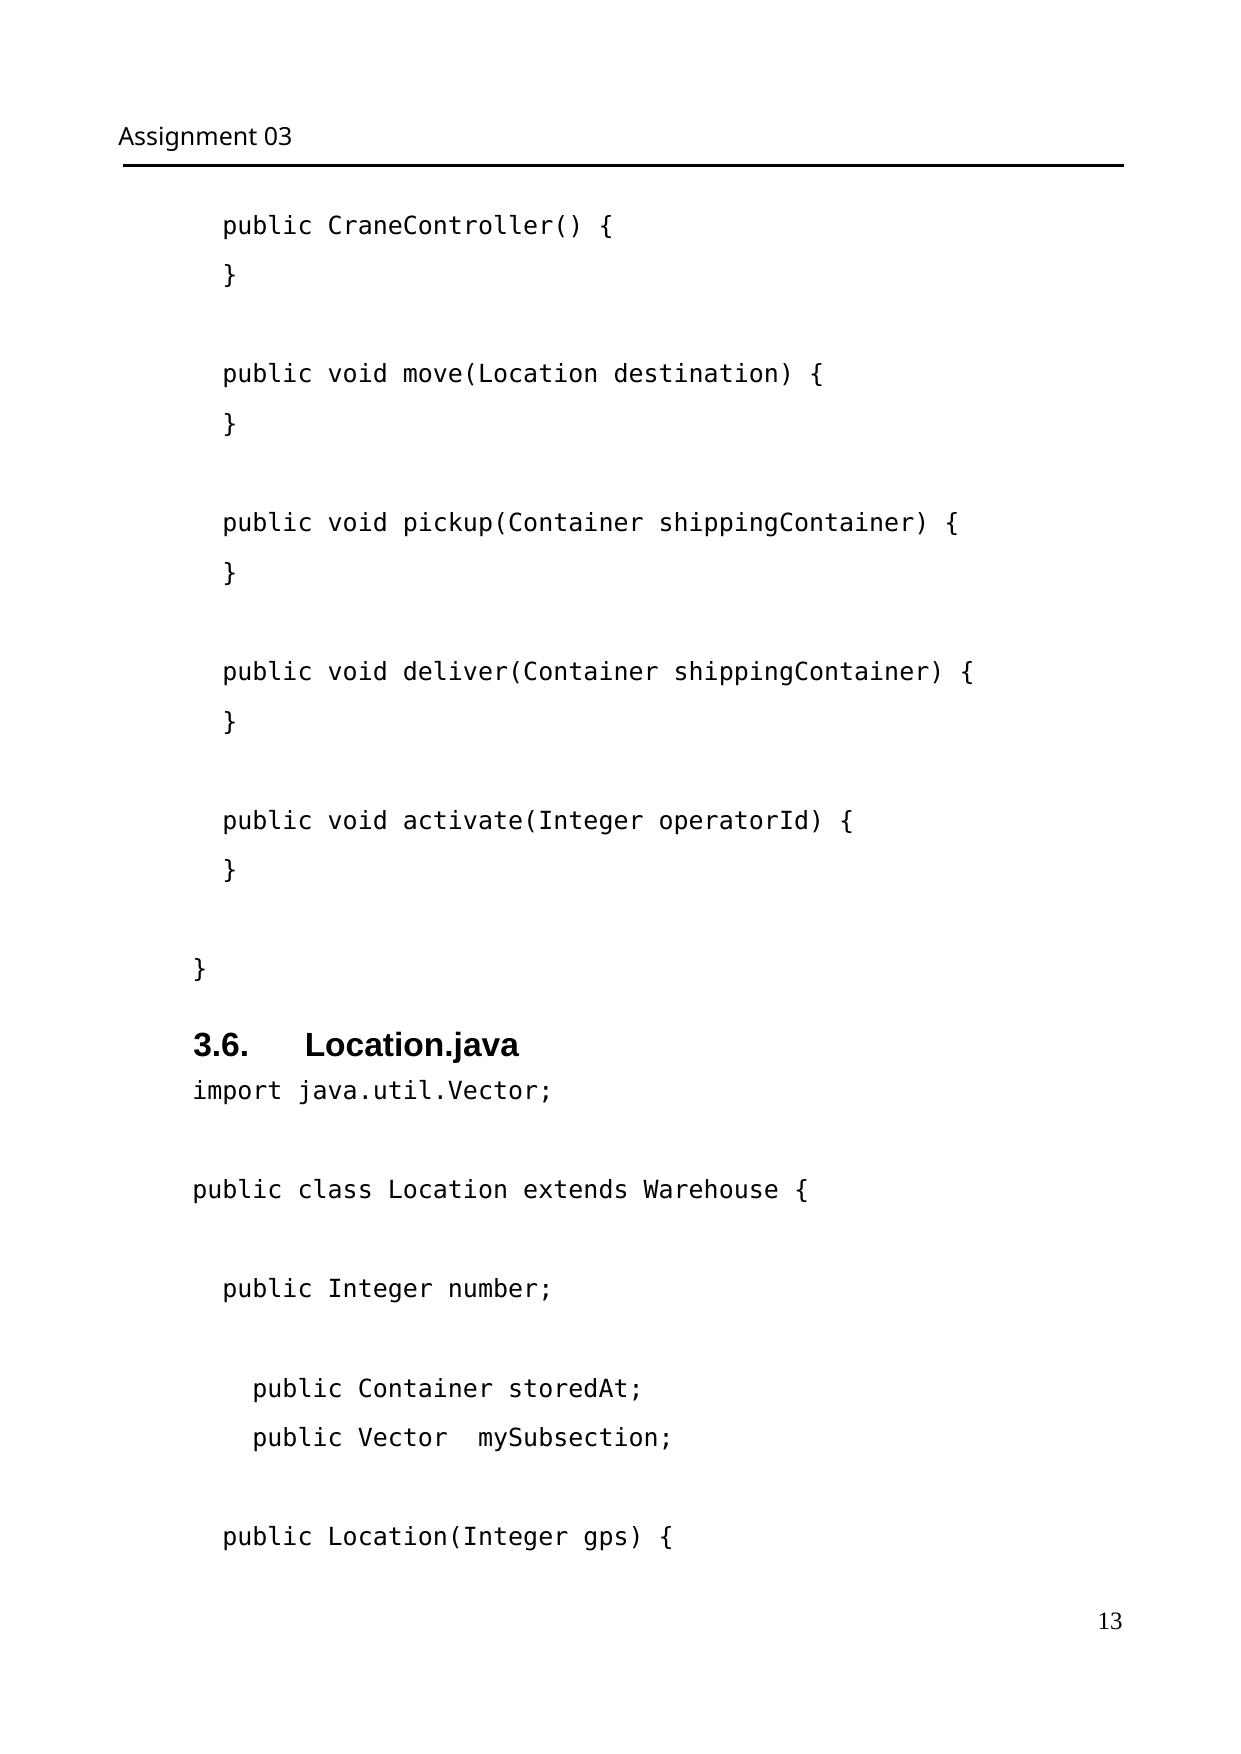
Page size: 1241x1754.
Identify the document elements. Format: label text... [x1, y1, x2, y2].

text public void pickup(Container shippingContainer) { [192, 508, 1122, 538]
text } [192, 955, 1122, 984]
text } [192, 558, 1122, 587]
text } [192, 261, 1122, 290]
text public Location(Integer gps) { [192, 1522, 1122, 1552]
text public CraneController() { [192, 211, 1122, 240]
text public void move(Location destination) { [192, 360, 1122, 389]
text public void deliver(Container shippingContainer) { [192, 657, 1122, 686]
text public class Location extends Warehouse { [192, 1175, 1122, 1204]
text public Container storedAt; [192, 1374, 1122, 1403]
text } [192, 856, 1122, 885]
text } [192, 409, 1122, 438]
text } [192, 707, 1122, 736]
subtitle Location.java [193, 1025, 1122, 1064]
text public void activate(Integer operatorId) { [192, 806, 1122, 835]
text import java.util.Vector; [192, 1076, 1122, 1105]
text public Integer number; [192, 1274, 1122, 1304]
text public Vector mySubsection; [192, 1423, 1122, 1452]
